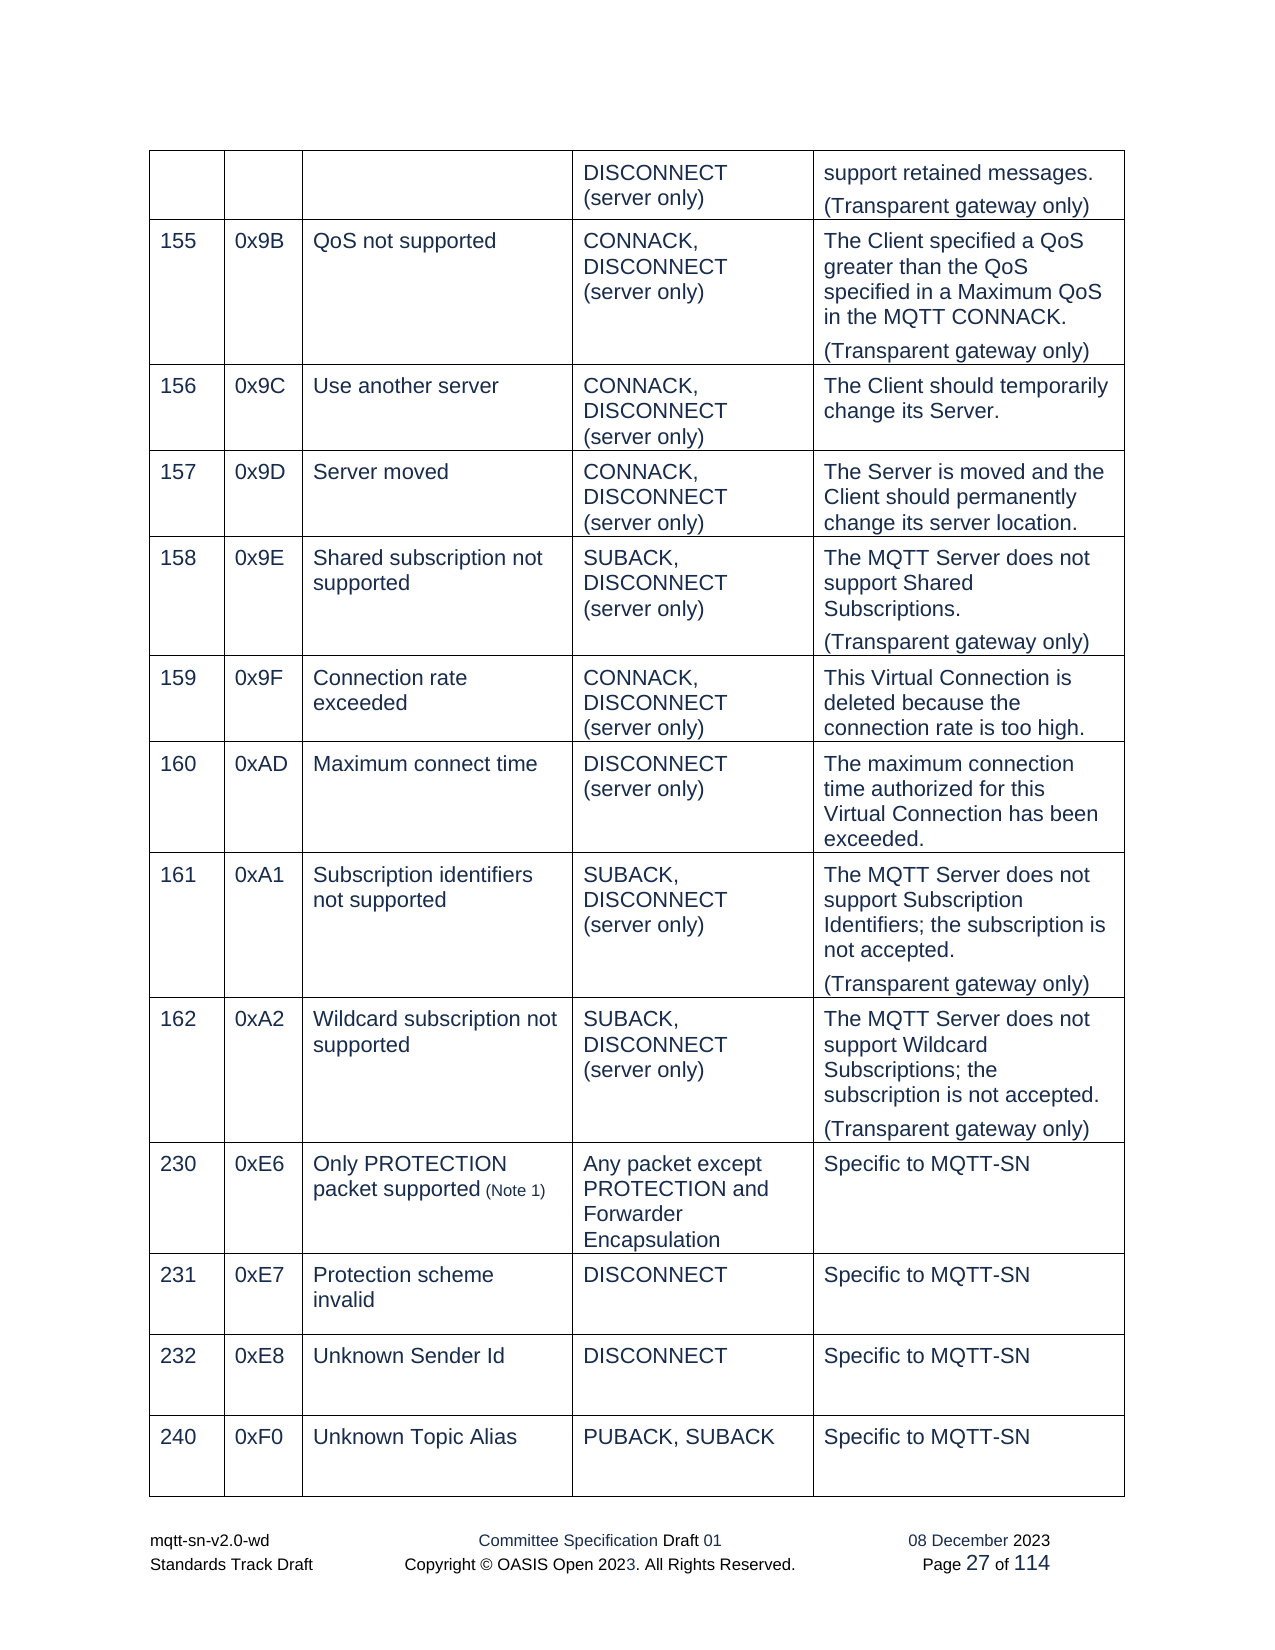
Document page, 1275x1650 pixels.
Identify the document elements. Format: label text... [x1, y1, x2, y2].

table_cell 0x9C [225, 365, 302, 450]
table_cell DISCONNECT [573, 1254, 813, 1334]
table_cell 0xF0 [225, 1416, 302, 1496]
table_cell 161 [150, 853, 224, 997]
table_cell 231 [150, 1254, 224, 1334]
table_cell Specific to MQTT-SN [814, 1335, 1124, 1415]
table_cell 232 [150, 1335, 224, 1415]
table_cell 159 [150, 656, 224, 741]
table_cell [225, 151, 302, 219]
table_cell 0x9D [225, 451, 302, 536]
table_cell SUBACK, DISCONNECT (server only) [573, 998, 813, 1142]
table_cell Any packet except PROTECTION and Forwarder Encapsulation [573, 1143, 813, 1253]
table_cell DISCONNECT (server only) [573, 151, 813, 219]
table_cell 0x9E [225, 537, 302, 655]
table_cell 156 [150, 365, 224, 450]
table_cell Unknown Sender Id [303, 1335, 572, 1415]
table_cell SUBACK, DISCONNECT (server only) [573, 853, 813, 997]
table_cell Shared subscription not supported [303, 537, 572, 655]
table_cell Subscription identifiers not supported [303, 853, 572, 997]
table_cell Use another server [303, 365, 572, 450]
table_cell 158 [150, 537, 224, 655]
table_cell CONNACK, DISCONNECT (server only) [573, 365, 813, 450]
table_cell Specific to MQTT-SN [814, 1254, 1124, 1334]
table_cell [303, 151, 572, 219]
table_cell The Client specified a QoS greater than the QoS specified in a Maximum QoS in the MQTT CONNACK. (Transparent gateway only) [814, 220, 1124, 364]
table_cell 157 [150, 451, 224, 536]
table_cell DISCONNECT (server only) [573, 742, 813, 852]
table_cell The MQTT Server does not support Subscription Identifiers; the subscription is not accepted. (Transparent gateway only) [814, 853, 1124, 997]
table_cell DISCONNECT [573, 1335, 813, 1415]
table_cell CONNACK, DISCONNECT (server only) [573, 656, 813, 741]
table_cell The Client should temporarily change its Server. [814, 365, 1124, 450]
table_cell Only PROTECTION packet supported (Note 1) [303, 1143, 572, 1253]
table_cell 0xE8 [225, 1335, 302, 1415]
table_cell 0xE7 [225, 1254, 302, 1334]
table_cell Maximum connect time [303, 742, 572, 852]
table_cell Connection rate exceeded [303, 656, 572, 741]
table_cell SUBACK, DISCONNECT (server only) [573, 537, 813, 655]
table_cell [150, 151, 224, 219]
table_cell Server moved [303, 451, 572, 536]
table_cell 162 [150, 998, 224, 1142]
table_cell 240 [150, 1416, 224, 1496]
table_cell 0xAD [225, 742, 302, 852]
table_cell Unknown Topic Alias [303, 1416, 572, 1496]
table_cell CONNACK, DISCONNECT (server only) [573, 220, 813, 364]
table_cell 0x9F [225, 656, 302, 741]
table_cell CONNACK, DISCONNECT (server only) [573, 451, 813, 536]
table_cell 0x9B [225, 220, 302, 364]
table_cell The maximum connection time authorized for this Virtual Connection has been exceeded. [814, 742, 1124, 852]
table_cell 160 [150, 742, 224, 852]
table_cell The MQTT Server does not support Wildcard Subscriptions; the subscription is not accepted. (Transparent gateway only) [814, 998, 1124, 1142]
table_cell 0xA2 [225, 998, 302, 1142]
table_cell Specific to MQTT-SN [814, 1143, 1124, 1253]
table_cell Wildcard subscription not supported [303, 998, 572, 1142]
table_cell 230 [150, 1143, 224, 1253]
table_cell 0xE6 [225, 1143, 302, 1253]
table_cell The Server is moved and the Client should permanently change its server location. [814, 451, 1124, 536]
table_cell 155 [150, 220, 224, 364]
table_cell Protection scheme invalid [303, 1254, 572, 1334]
table_cell The MQTT Server does not support Shared Subscriptions. (Transparent gateway only) [814, 537, 1124, 655]
table_cell This Virtual Connection is deleted because the connection rate is too high. [814, 656, 1124, 741]
table_cell QoS not supported [303, 220, 572, 364]
table_cell support retained messages. (Transparent gateway only) [814, 151, 1124, 219]
table_cell 0xA1 [225, 853, 302, 997]
table_cell PUBACK, SUBACK [573, 1416, 813, 1496]
table_cell Specific to MQTT-SN [814, 1416, 1124, 1496]
